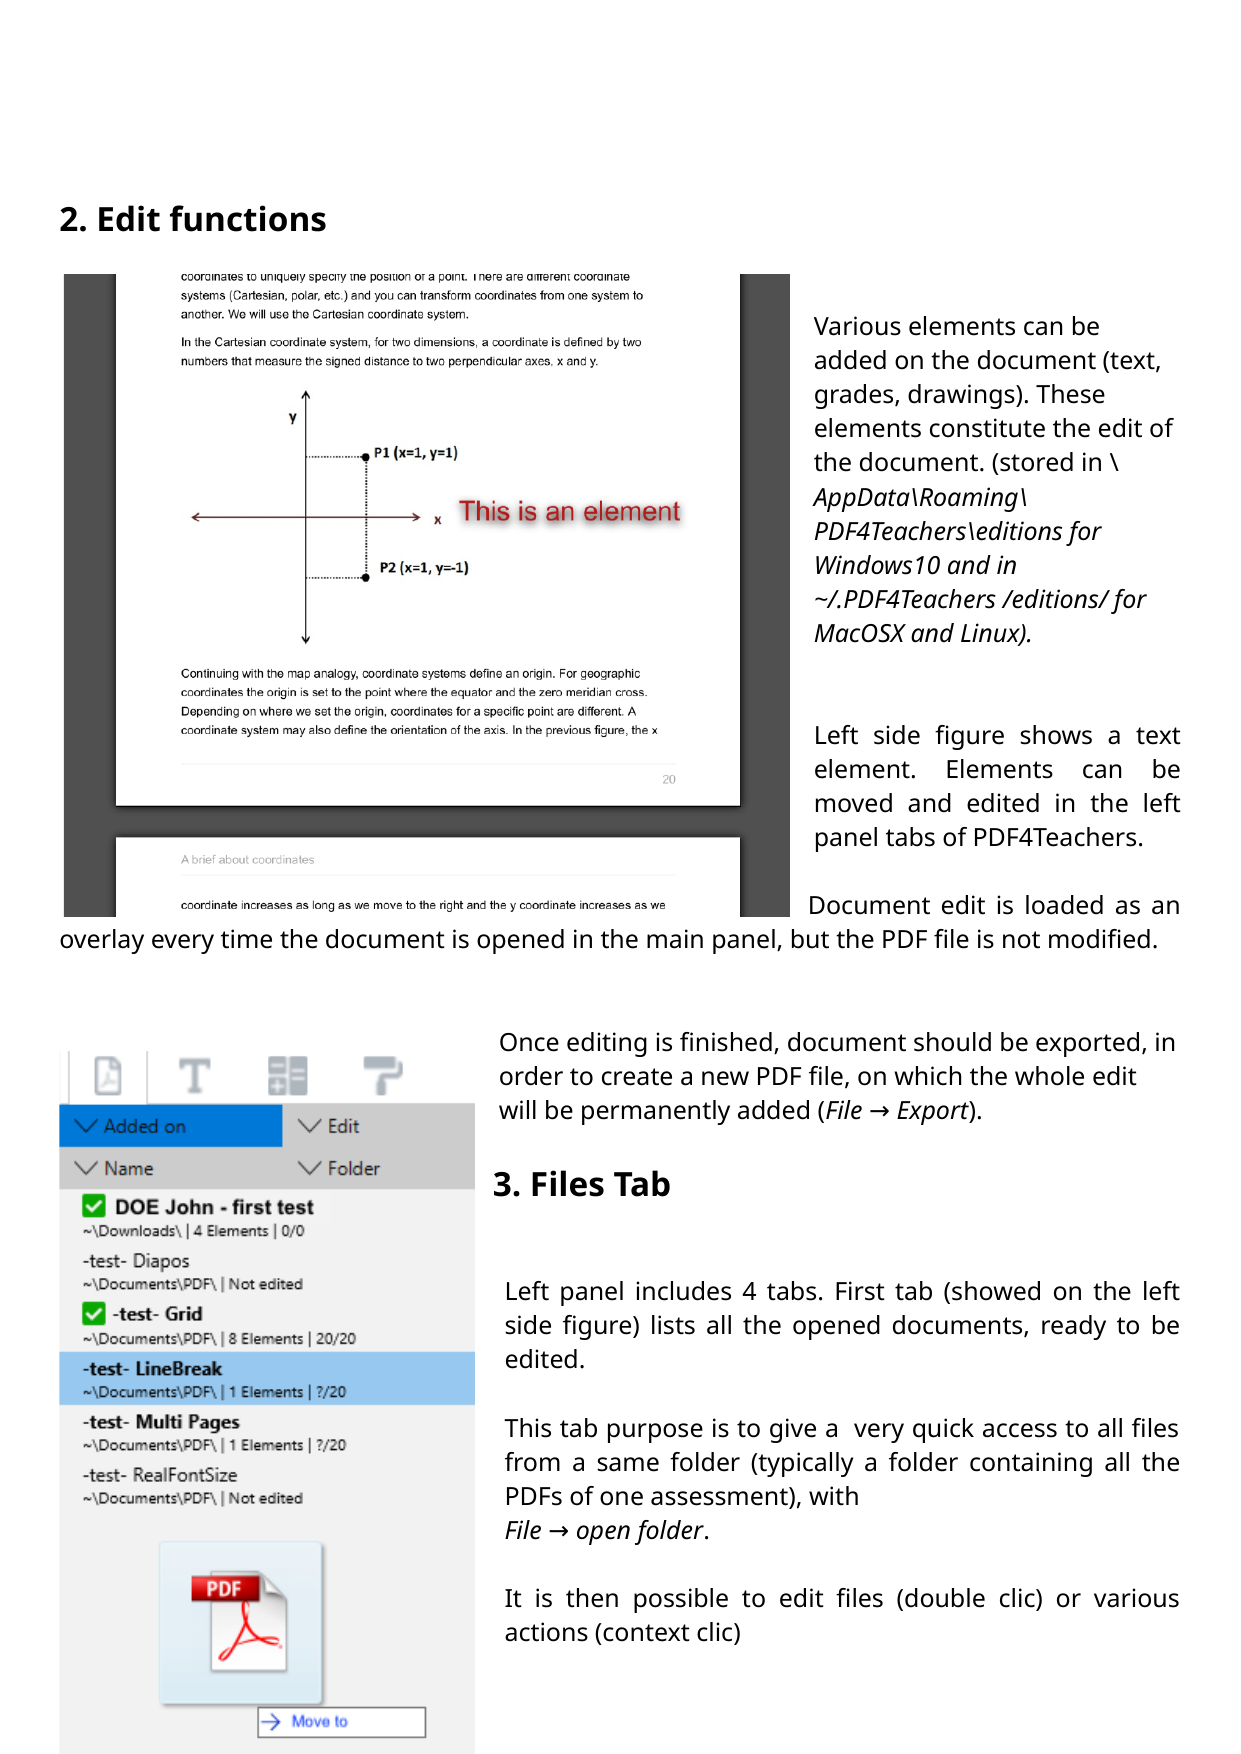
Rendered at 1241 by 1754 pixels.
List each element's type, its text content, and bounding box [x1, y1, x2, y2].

picture [63, 274, 790, 917]
text Document edit is loaded as an overlay every time the document is opened in the main panel, but the PDF file is not modified. [59, 888, 1181, 956]
picture [59, 1051, 475, 1754]
text Left panel includes 4 tabs. First tab (showed on the left side figure) lists all the opened documents, ready to be edited. [475, 1274, 1181, 1376]
text It is then possible to edit files (double clic) or various actions (context clic) [475, 1581, 1181, 1649]
text Various elements can be added on the document (text, grades, drawings). These elements constitute the edit of the document. (stored in \AppData\Roaming\PDF4Teachers\editions for Windows10 and in ~/.PDF4Teachers /editions/ for MacOSX and Linux). [790, 309, 1181, 649]
text 3. Files Tab [475, 1160, 1181, 1206]
text Left side figure shows a text element. Elements can be moved and edited in the left panel tabs of PDF4Teachers. [790, 718, 1181, 854]
text 2. Edit functions [59, 195, 1181, 241]
text File → open folder. [475, 1512, 1181, 1546]
text Once editing is finished, document should be exported, in order to create a new PDF file, on which the whole edit will be permanently added (File → Export). [65, 1024, 1181, 1126]
text This tab purpose is to give a very quick access to all files from a same folder (typically a folder containing all the PDFs of one assessment), with [475, 1410, 1181, 1512]
